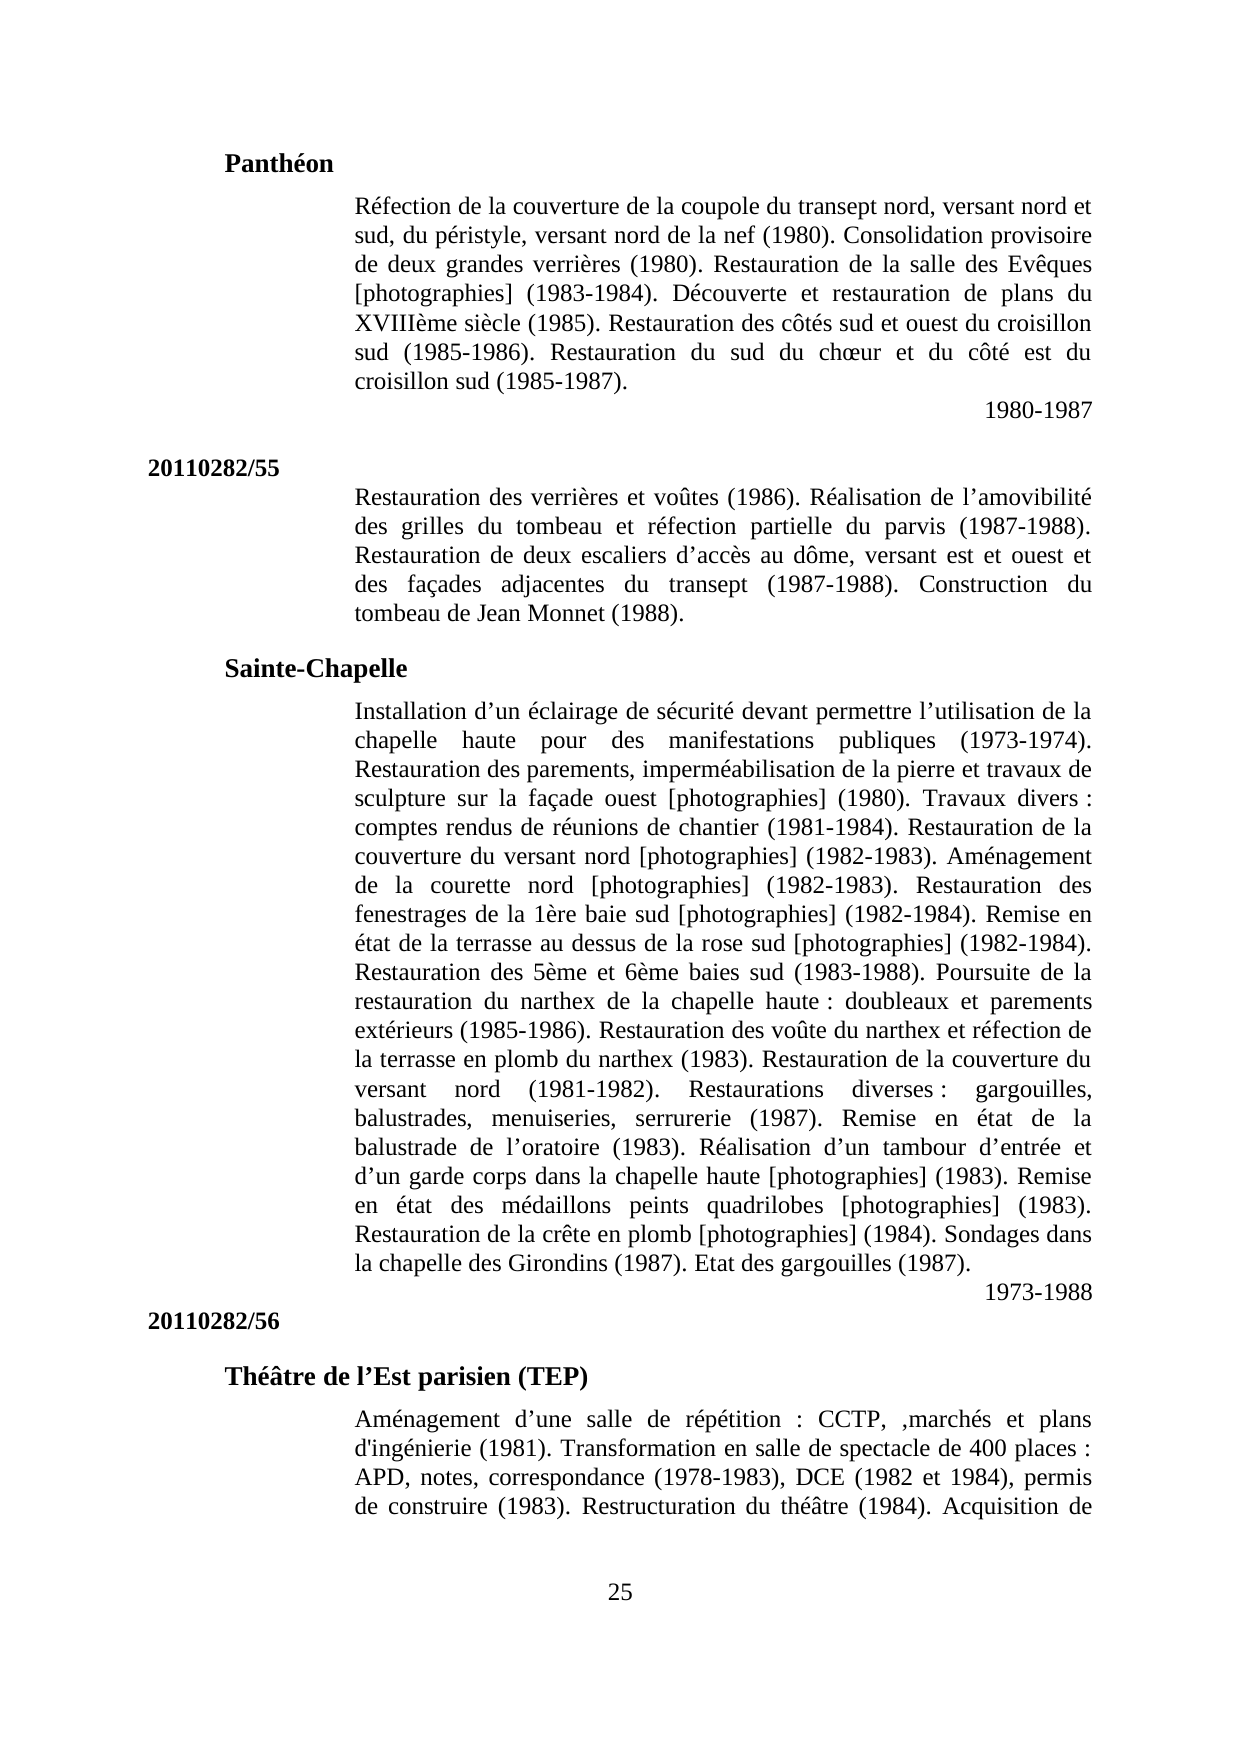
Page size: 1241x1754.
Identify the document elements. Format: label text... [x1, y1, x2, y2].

text Installation d’un éclairage de sécurité devant permettre l’utilisation de la chapelle haute pour des manifestations publiques (1973-1974). Restauration des parements, imperméabilisation de la pierre et travaux de sculpture sur la façade ouest [photographies] (1980). Travaux divers : comptes rendus de réunions de chantier (1981-1984). Restauration de la couverture du versant nord [photographies] (1982-1983). Aménagement de la courette nord [photographies] (1982-1983). Restauration des fenestrages de la 1ère baie sud [photographies] (1982-1984). Remise en état de la terrasse au dessus de la rose sud [photographies] (1982-1984). Restauration des 5ème et 6ème baies sud (1983-1988). Poursuite de la restauration du narthex de la chapelle haute : doubleaux et parements extérieurs (1985-1986). Restauration des voûte du narthex et réfection de la terrasse en plomb du narthex (1983). Restauration de la couverture du versant nord (1981-1982). Restaurations diverses : gargouilles, balustrades, menuiseries, serrurerie (1987). Remise en état de la balustrade de l’oratoire (1983). Réalisation d’un tambour d’entrée et d’un garde corps dans la chapelle haute [photographies] (1983). Remise en état des médaillons peints quadrilobes [photographies] (1983). Restauration de la crête en plomb [photographies] (1984). Sondages dans la chapelle des Girondins (1987). Etat des gargouilles (1987). [354, 696, 1093, 1277]
text Réfection de la couverture de la coupole du transept nord, versant nord et sud, du péristyle, versant nord de la nef (1980). Consolidation provisoire de deux grandes verrières (1980). Restauration de la salle des Evêques [photographies] (1983-1984). Découverte et restauration de plans du XVIIIème siècle (1985). Restauration des côtés sud et ouest du croisillon sud (1985-1986). Restauration du sud du chœur et du côté est du croisillon sud (1985-1987). [354, 191, 1093, 394]
text 20110282/55 [148, 453, 1093, 482]
subtitle Panthéon [224, 148, 1093, 179]
text Restauration des verrières et voûtes (1986). Réalisation de l’amovibilité des grilles du tombeau et réfection partielle du parvis (1987-1988). Restauration de deux escaliers d’accès au dôme, versant est et ouest et des façades adjacentes du transept (1987-1988). Construction du tombeau de Jean Monnet (1988). [354, 482, 1093, 627]
text Aménagement d’une salle de répétition : CCTP, ,marchés et plans d'ingénierie (1981). Transformation en salle de spectacle de 400 places : APD, notes, correspondance (1978-1983), DCE (1982 et 1984), permis de construire (1983). Restructuration du théâtre (1984). Acquisition de [354, 1403, 1093, 1520]
text 1980-1987 [148, 394, 1093, 424]
subtitle Sainte-Chapelle [224, 652, 1093, 683]
text 1973-1988 [148, 1277, 1093, 1306]
subtitle Théâtre de l’Est parisien (TEP) [224, 1360, 1093, 1391]
text 20110282/56 [148, 1306, 1093, 1335]
